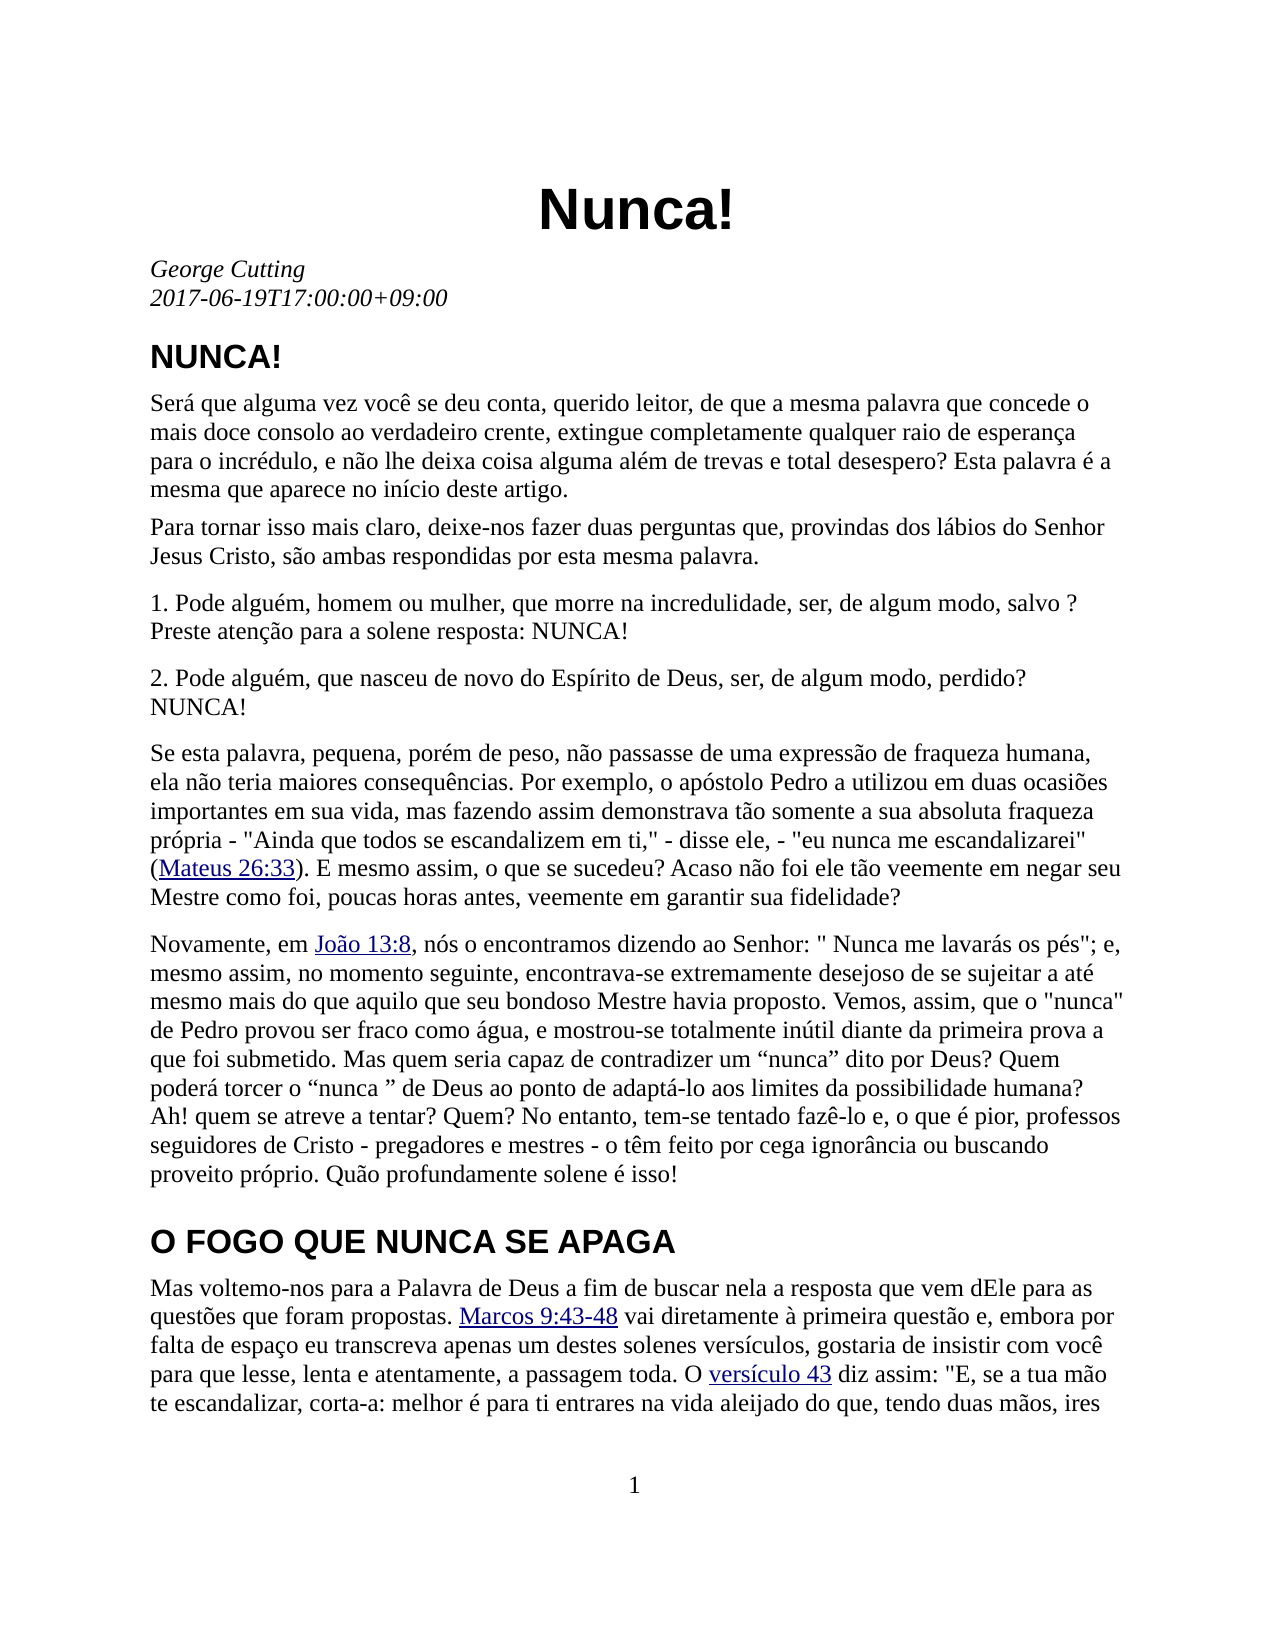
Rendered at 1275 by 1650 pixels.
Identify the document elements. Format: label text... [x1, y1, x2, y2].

text ​2. Pode alguém, que nasceu de novo do Espírito de Deus, ser, de algum modo, perdido? NUNCA! [150, 663, 1125, 721]
text Mas voltemo-nos para a Palavra de Deus a fim de buscar nela a resposta que vem dEle para as questões que foram propostas. Marcos 9:43-48 vai diretamente à primeira questão e, embora por falta de espaço eu transcreva apenas um destes solenes versículos, gostaria de insistir com você para que lesse, lenta e atentamente, a passagem toda. O versículo 43 diz assim: "E, se a tua mão te escandalizar, corta-a: melhor é para ti entrares na vida aleijado do que, tendo duas mãos, ires [150, 1273, 1125, 1416]
text ​1. Pode alguém, homem ou mulher, que morre na incredulidade, ser, de algum modo, salvo ? Preste atenção para a solene resposta: NUNCA! [150, 588, 1125, 645]
text 2017-06-19T17:00:00+09:00 [150, 283, 1125, 312]
text Será que alguma vez você se deu conta, querido leitor, de que a mesma palavra que concede o mais doce consolo ao verdadeiro crente, extingue completamente qualquer raio de esperança para o incrédulo, e não lhe deixa coisa alguma além de trevas e total desespero? Esta palavra é a mesma que aparece no início deste artigo. [150, 388, 1125, 503]
title Nunca! [150, 175, 1125, 242]
text Se esta palavra, pequena, porém de peso, não passasse de uma expressão de fraqueza humana, ela não teria maiores consequências. Por exemplo, o apóstolo Pedro a utilizou em duas ocasiões importantes em sua vida, mas fazendo assim demonstrava tão somente a sua absoluta fraqueza própria - "Ainda que todos se escandalizem em ti," - disse ele, - "eu nunca me escandalizarei" (Mateus 26:33). E mesmo assim, o que se sucedeu? Acaso não foi ele tão veemente em negar seu Mestre como foi, poucas horas antes, veemente em garantir sua fidelidade? [150, 738, 1125, 911]
text George Cutting [150, 254, 1125, 283]
subtitle O FOGO QUE NUNCA SE APAGA [150, 1222, 1125, 1260]
text Para tornar isso mais claro, deixe-nos fazer duas perguntas que, provindas dos lábios do Senhor Jesus Cristo, são ambas respondidas por esta mesma palavra. [150, 512, 1125, 570]
subtitle NUNCA! [150, 337, 1125, 376]
text Novamente, em João 13:8, nós o encontramos dizendo ao Senhor: " Nunca me lavarás os pés"; e, mesmo assim, no momento seguinte, encontrava-se extremamente desejoso de se sujeitar a até mesmo mais do que aquilo que seu bondoso Mestre havia proposto. Vemos, assim, que o "nunca" de Pedro provou ser fraco como água, e mostrou-se totalmente inútil diante da primeira prova a que foi submetido. Mas quem seria capaz de contradizer um “nunca” dito por Deus? Quem poderá torcer o “nunca ” de Deus ao ponto de adaptá-lo aos limites da possibilidade humana? Ah! quem se atreve a tentar? Quem? No entanto, tem-se tentado fazê-lo e, o que é pior, professos seguidores de Cristo - pregadores e mestres - o têm feito por cega ignorância ou buscando proveito próprio. Quão profundamente solene é isso! [150, 929, 1125, 1188]
